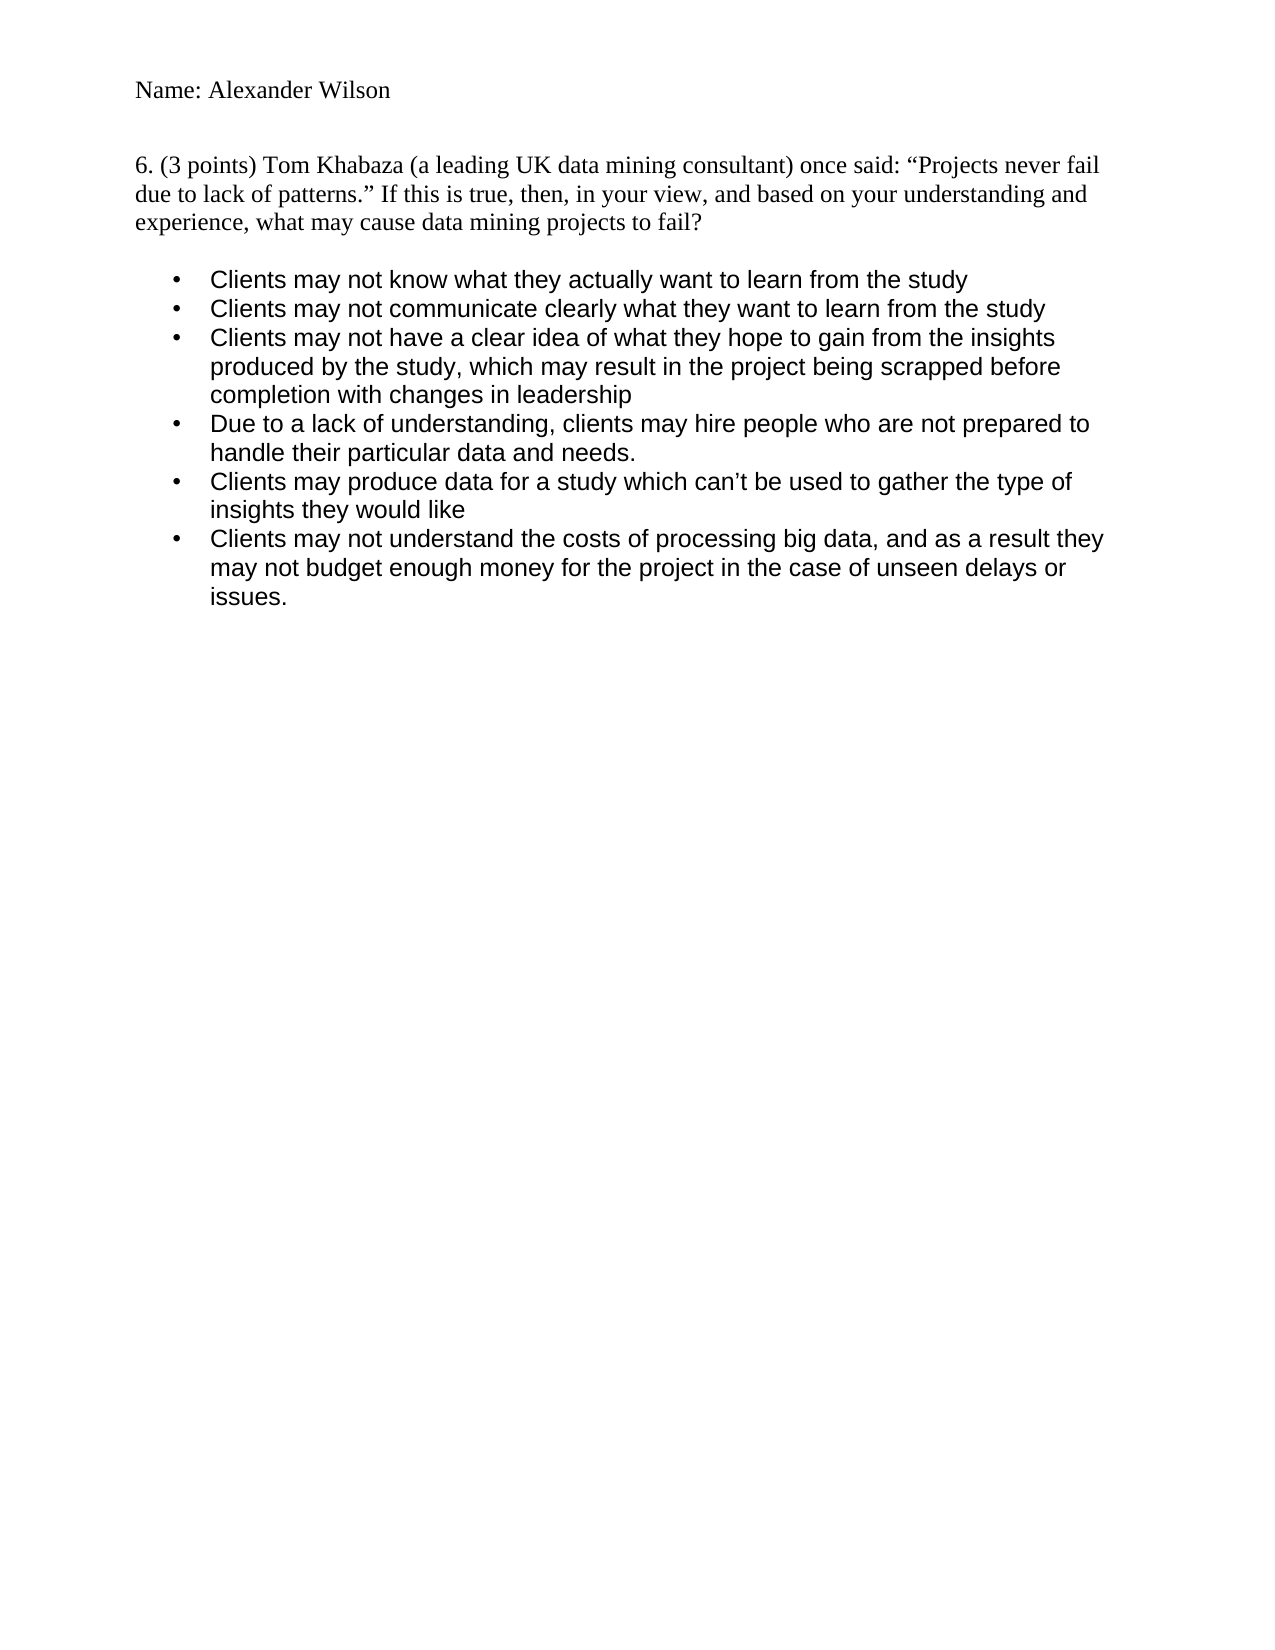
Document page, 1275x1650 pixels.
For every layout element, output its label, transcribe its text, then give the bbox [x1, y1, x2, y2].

list Clients may not understand the costs of processing big data, and as a result they may not budget enough money for the project in the case of unseen delays or issues. [172, 524, 1140, 611]
list Clients may not know what they actually want to learn from the study [172, 265, 1140, 294]
list Clients may produce data for a study which can’t be used to gather the type of insights they would like [172, 467, 1140, 524]
list Clients may not communicate clearly what they want to learn from the study [172, 294, 1140, 323]
list Due to a lack of understanding, clients may hire people who are not prepared to handle their particular data and needs. [172, 409, 1140, 467]
text 6. (3 points) Tom Khabaza (a leading UK data mining consultant) once said: “Projects never fail due to lack of patterns.” If this is true, then, in your view, and based on your understanding and experience, what may cause data mining projects to fail? [135, 150, 1140, 236]
list Clients may not have a clear idea of what they hope to gain from the insights produced by the study, which may result in the project being scrapped before completion with changes in leadership [172, 323, 1140, 409]
